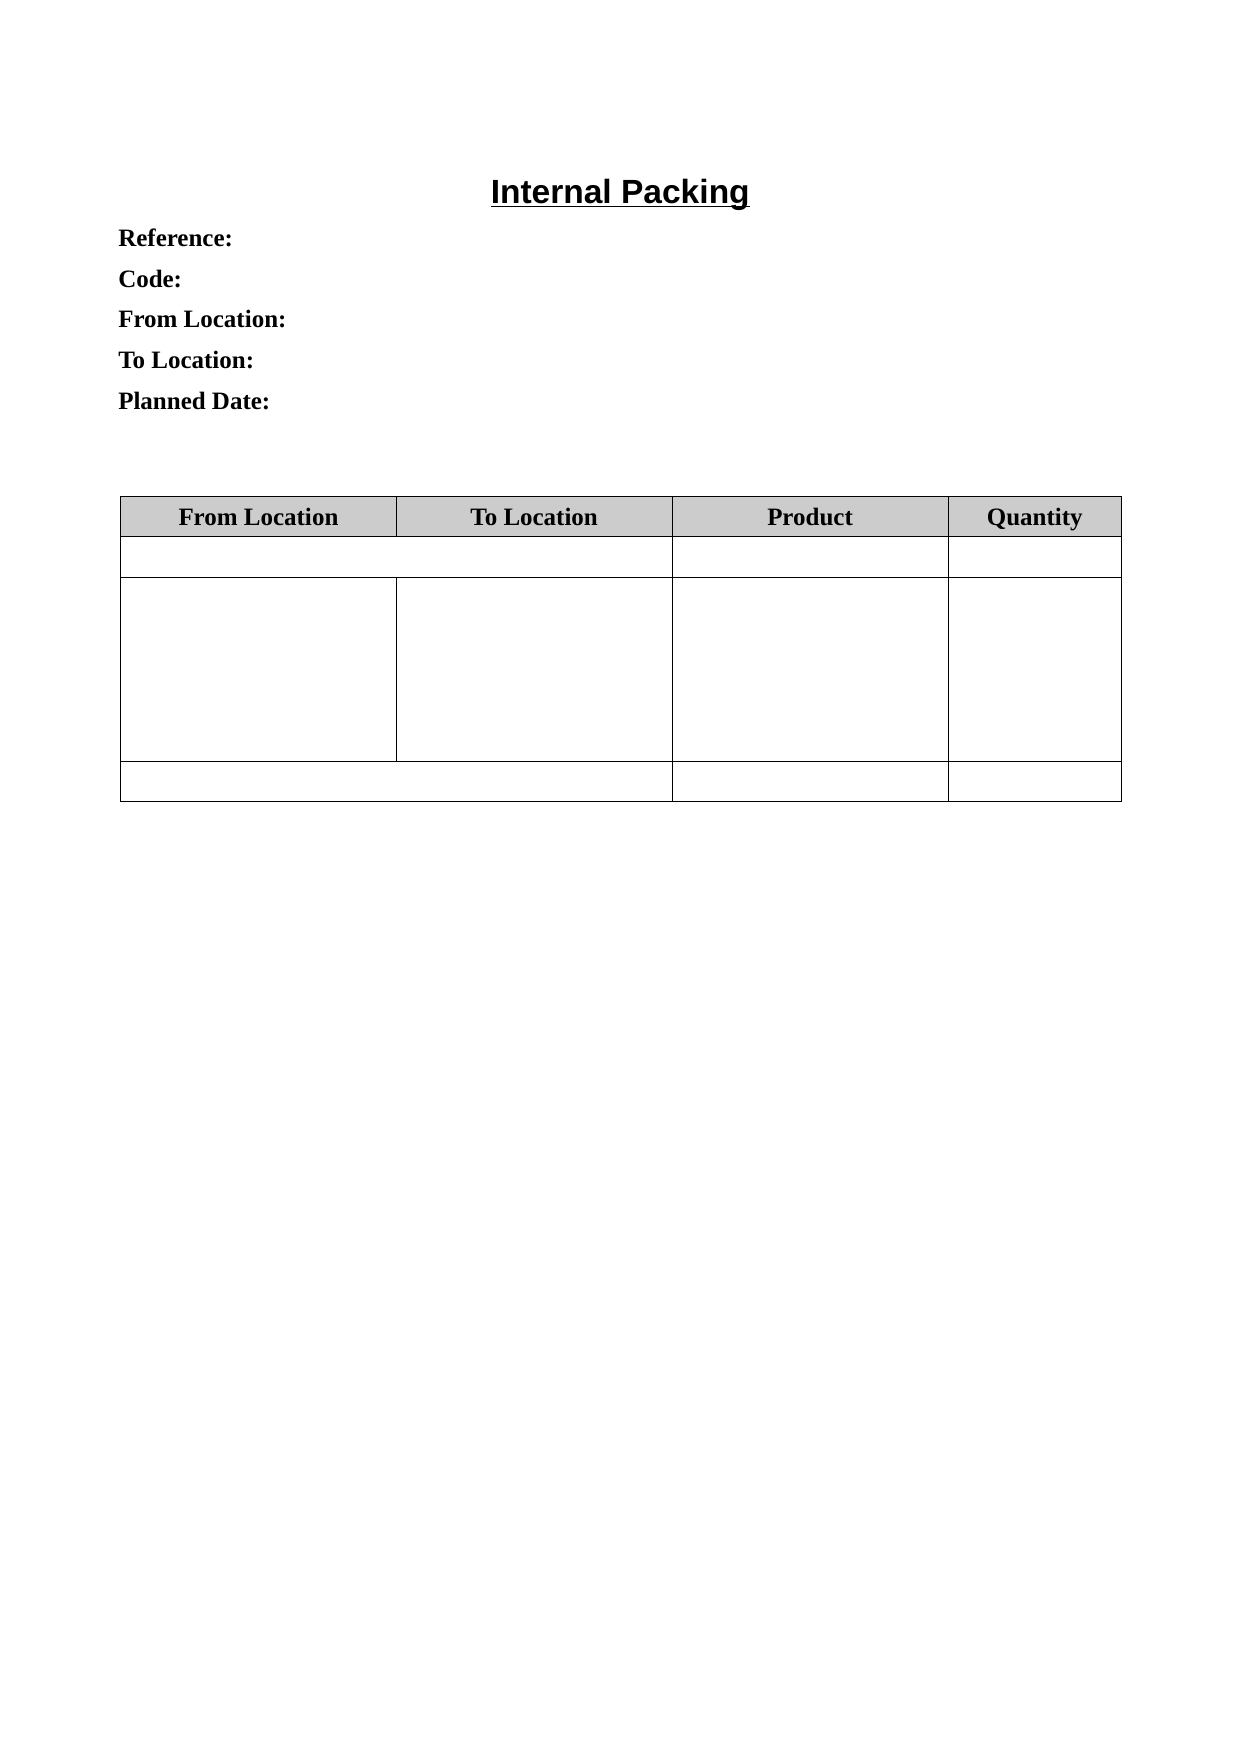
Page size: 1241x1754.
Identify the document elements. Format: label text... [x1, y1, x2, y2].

table_header Product [673, 497, 948, 536]
text Code: <packing.code> [118, 264, 1122, 292]
table_cell </for> [121, 762, 672, 801]
table_header Quantity [949, 497, 1121, 536]
table_header From Location [121, 497, 396, 536]
text To Location: <packing.to_location.rec_name> [118, 345, 1122, 374]
table_cell [673, 762, 948, 801]
text Reference: <packing.reference or ''> [118, 223, 1122, 252]
subtitle Internal Packing [118, 172, 1122, 211]
table_cell [949, 537, 1121, 577]
table_cell <formatLang(move.quantity, user.language, digits=move.unit_digits)> <move.uom.symbol> [949, 578, 1121, 761]
text </for> [118, 842, 1122, 871]
table_header To Location [397, 497, 672, 536]
table_cell [673, 537, 948, 577]
text Planned Date: <packing.planned_date and formatLang(packing.planned_date.strftime("%Y-%m-%d"), user.language, date=True) or ''> [118, 386, 1122, 443]
table_cell <move.to_location.rec_name> [397, 578, 672, 761]
table_cell <move.product.rec_name> [673, 578, 948, 761]
table_cell <move.from_location.rec_name> [121, 578, 396, 761]
table_cell [949, 762, 1121, 801]
text From Location: <packing.from_location.rec_name> [118, 304, 1122, 333]
table_cell <for each="move in moves[packing.id]"> [121, 537, 672, 577]
